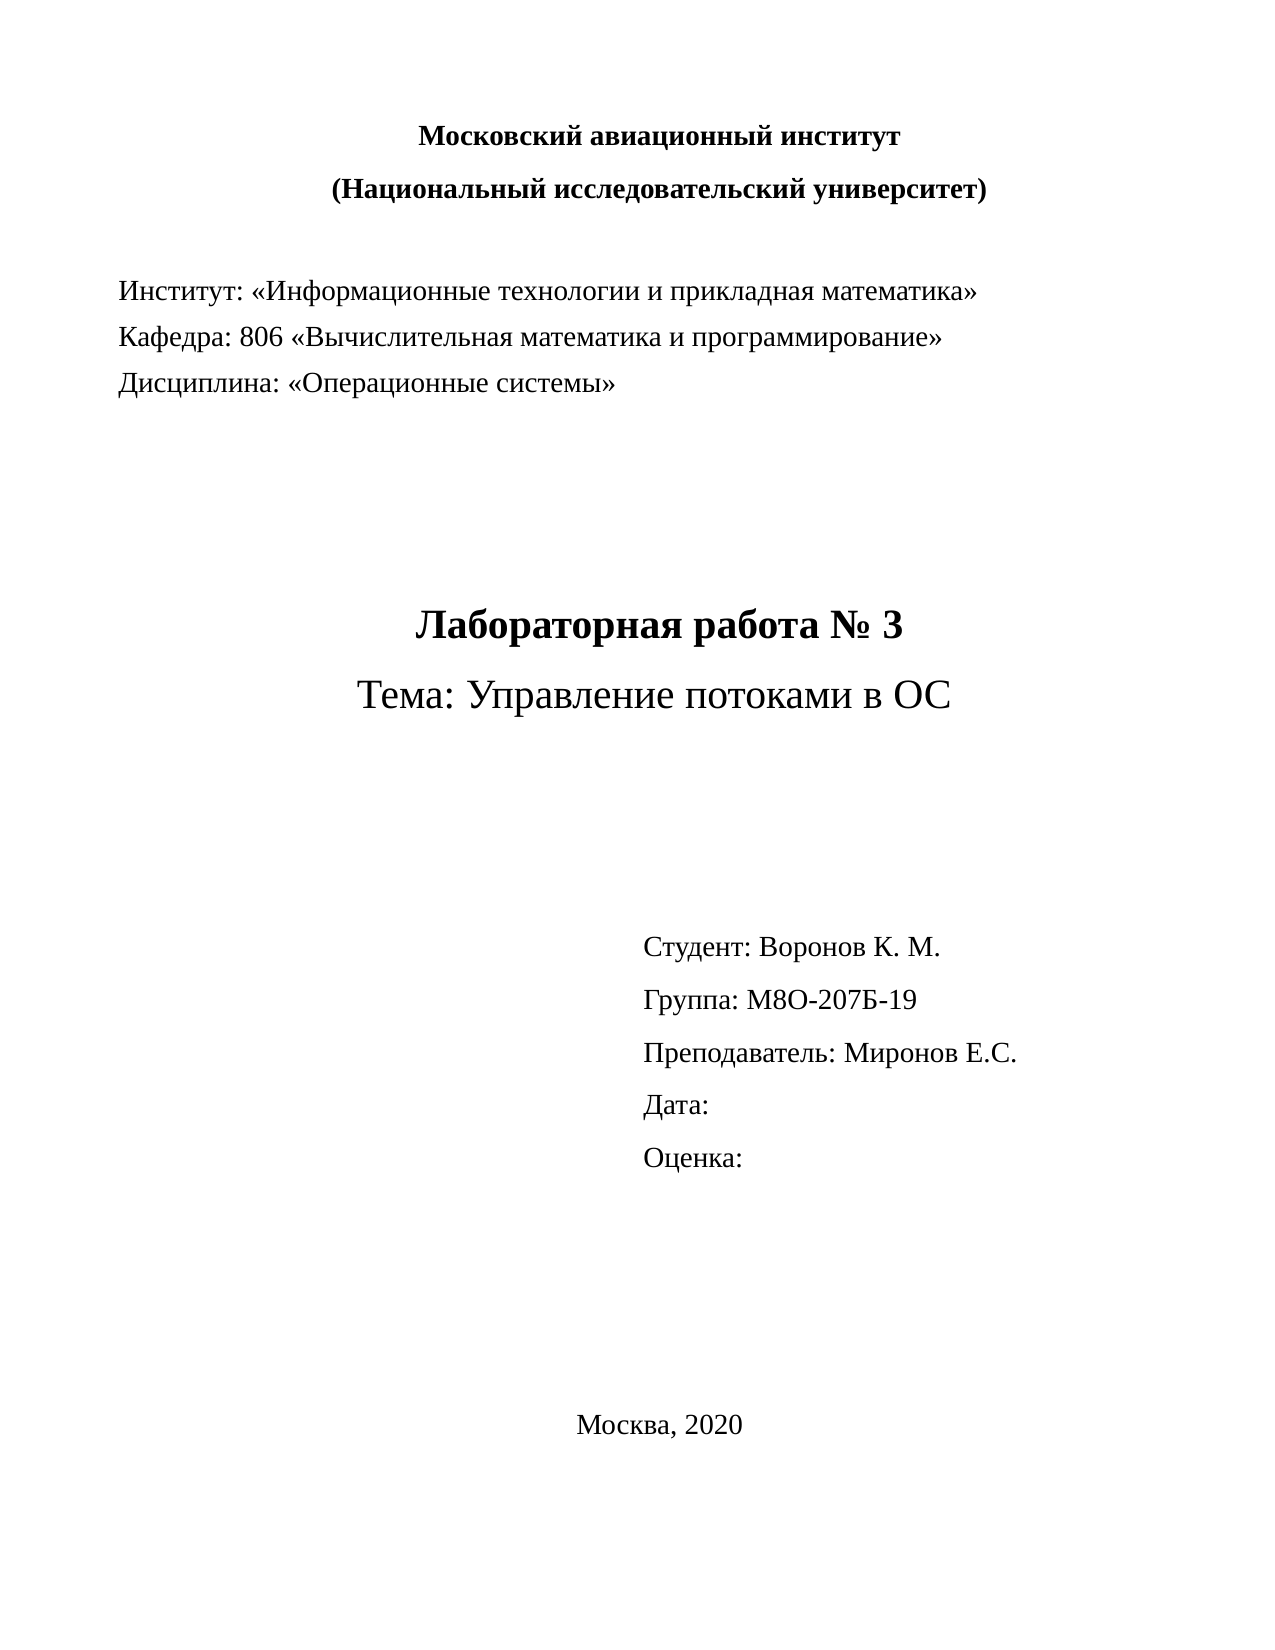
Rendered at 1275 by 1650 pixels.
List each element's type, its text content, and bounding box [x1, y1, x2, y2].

text Группа: М8О-207Б-19 [635, 982, 1157, 1016]
text (Национальный исследовательский университет) [118, 171, 1157, 204]
text Московский авиационный институт [118, 118, 1157, 152]
text Тема: Управление потоками в ОС [118, 669, 1157, 717]
text Преподаватель: Миронов Е.С. [635, 1035, 1157, 1068]
text Дата: [635, 1087, 1157, 1121]
text Институт: «Информационные технологии и прикладная математика» [118, 273, 1157, 306]
text Москва, 2020 [118, 1407, 1157, 1440]
text Дисциплина: «Операционные системы» [118, 365, 1157, 399]
text Лабораторная работа № 3 [118, 599, 1157, 647]
text Студент: Воронов К. М. [635, 929, 1157, 963]
text Оценка: [635, 1140, 1157, 1174]
text Кафедра: 806 «Вычислительная математика и программирование» [118, 319, 1157, 352]
